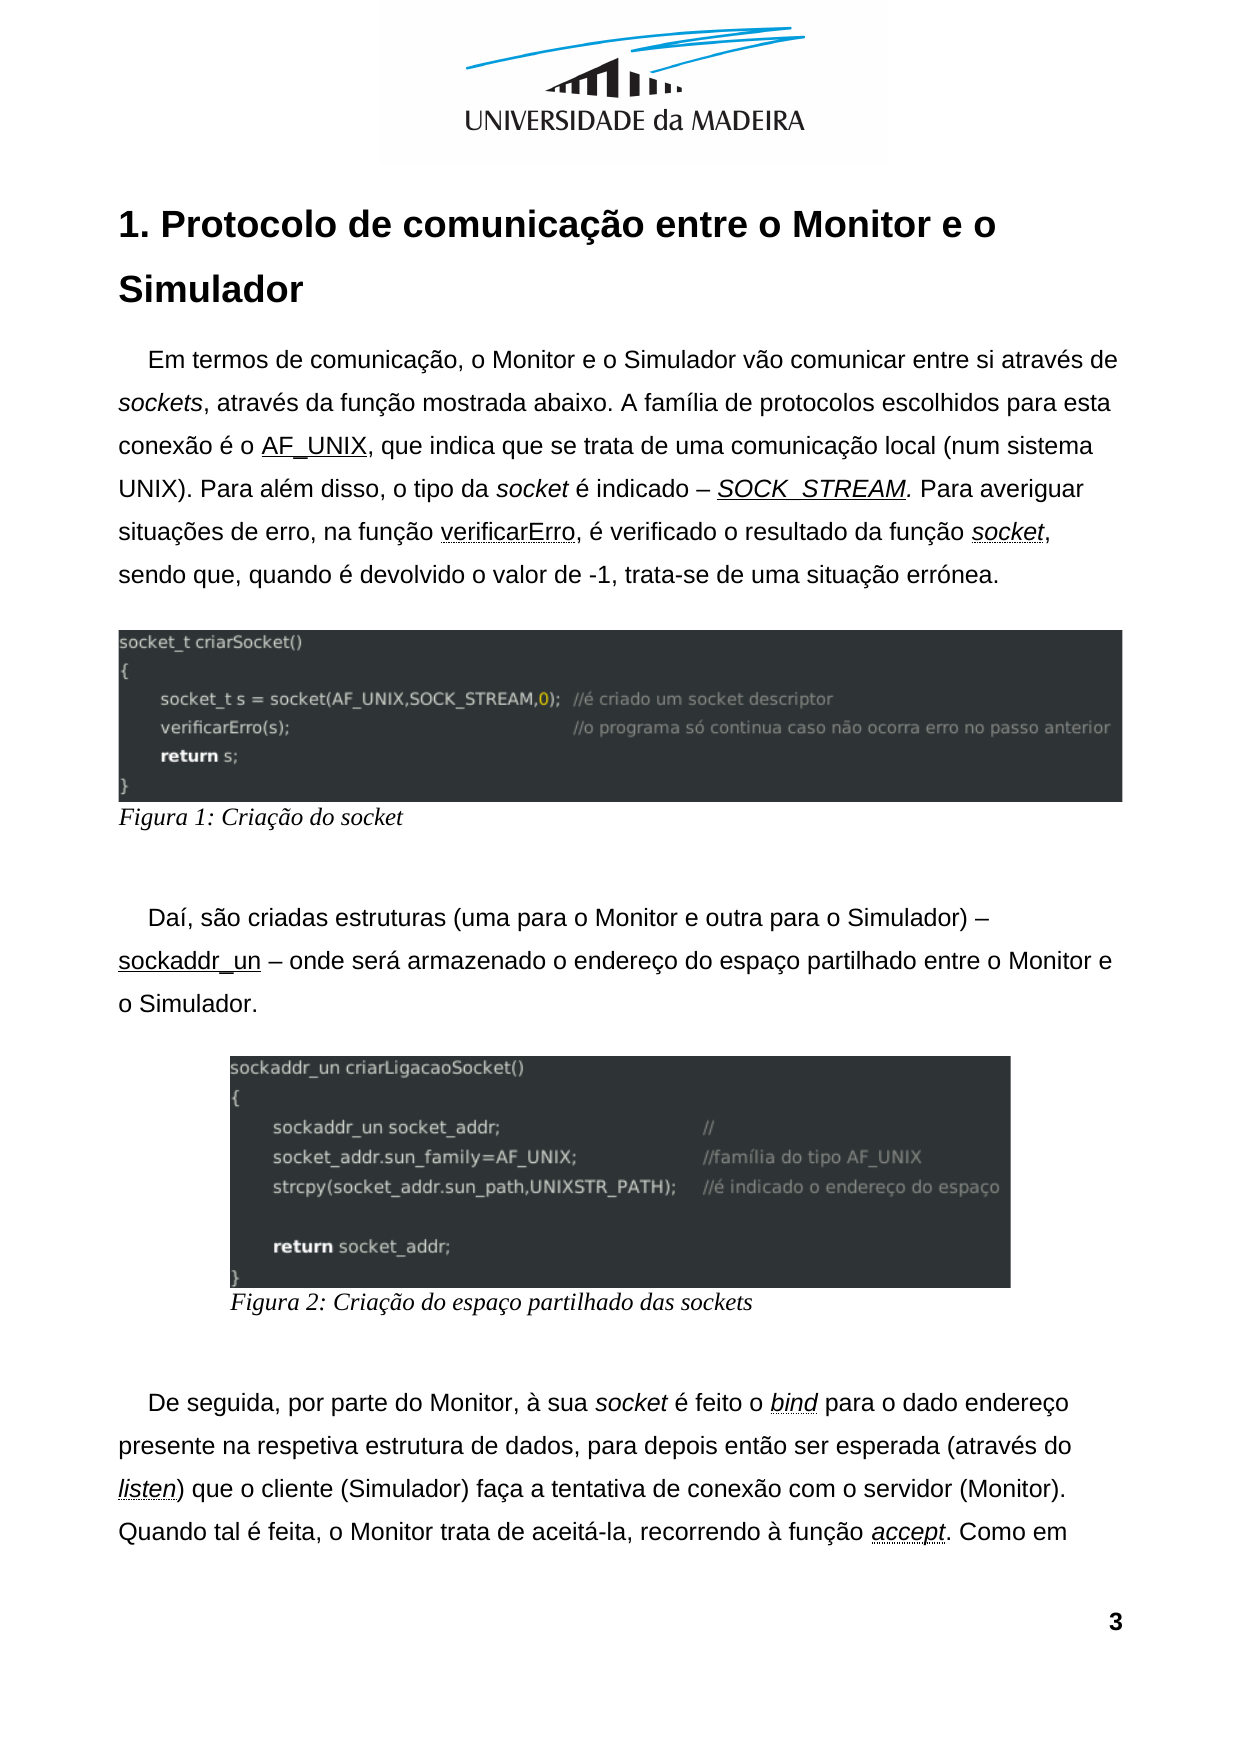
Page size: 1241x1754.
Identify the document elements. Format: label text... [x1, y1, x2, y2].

picture [230, 1056, 1011, 1288]
text Figura 1: Criação do socket [118, 802, 1122, 831]
picture [118, 630, 1123, 802]
text Em termos de comunicação, o Monitor e o Simulador vão comunicar entre si através de sockets, através da função mostrada abaixo. A família de protocolos escolhidos para esta conexão é o AF_UNIX, que indica que se trata de uma comunicação local (num sistema UNIX). Para além disso, o tipo da socket é indicado – SOCK_STREAM. Para averiguar situações de erro, na função verificarErro, é verificado o resultado da função socket, sendo que, quando é devolvido o valor de -1, trata-se de uma situação errónea. [118, 345, 1123, 589]
picture [379, 0, 889, 165]
text Figura 2: Criação do espaço partilhado das sockets [230, 1288, 1011, 1316]
subtitle 1. Protocolo de comunicação entre o Monitor e o Simulador [118, 201, 1123, 310]
text Daí, são criadas estruturas (uma para o Monitor e outra para o Simulador) – sockaddr_un – onde será armazenado o endereço do espaço partilhado entre o Monitor e o Simulador. [118, 903, 1123, 1018]
text De seguida, por parte do Monitor, à sua socket é feito o bind para o dado endereço presente na respetiva estrutura de dados, para depois então ser esperada (através do listen) que o cliente (Simulador) faça a tentativa de conexão com o servidor (Monitor). Quando tal é feita, o Monitor trata de aceitá-la, recorrendo à função accept. Como em [118, 1388, 1123, 1546]
